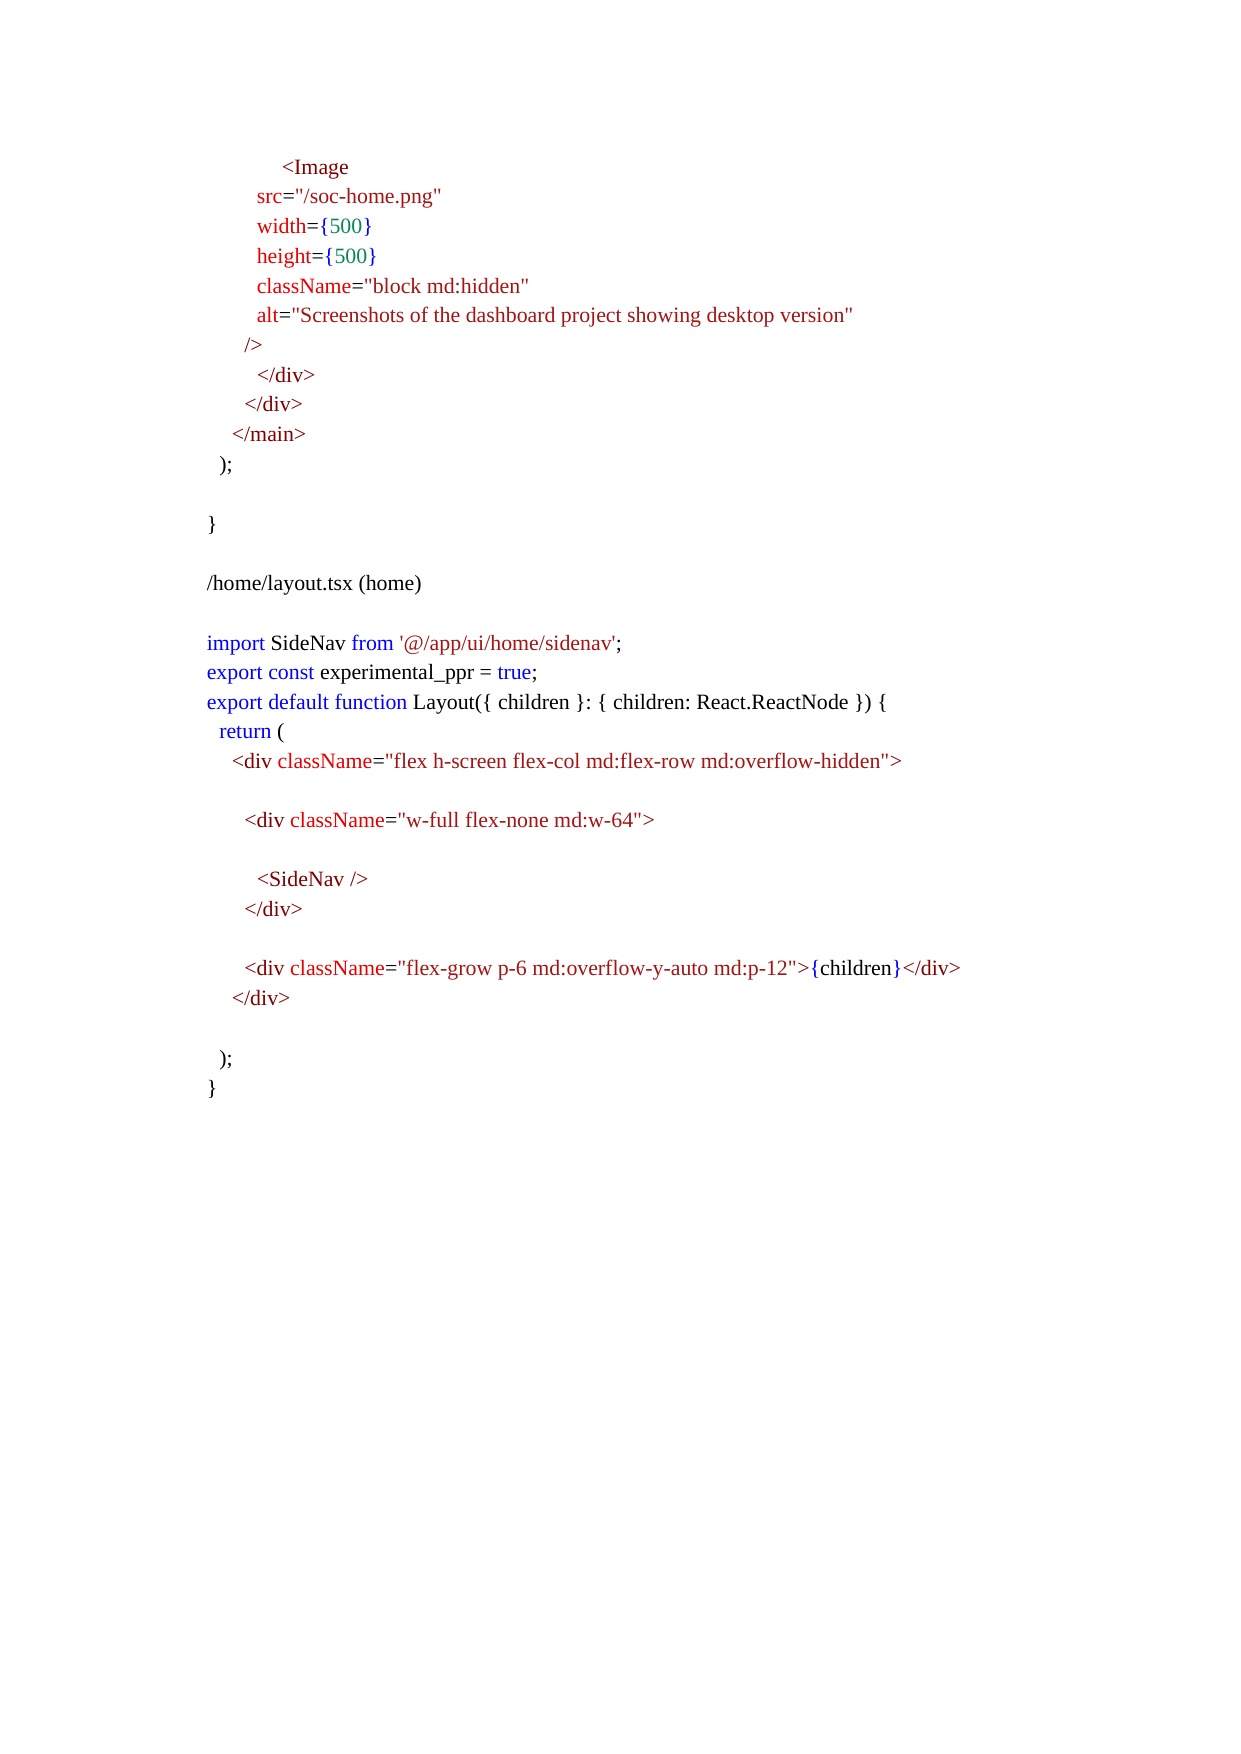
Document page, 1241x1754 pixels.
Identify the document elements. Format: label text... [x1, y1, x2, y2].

text ); [207, 447, 1063, 477]
text <div className="flex-grow p-6 md:overflow-y-auto md:p-12">{children}</div> [207, 952, 1063, 981]
text width={500} [207, 209, 1063, 239]
text </main> [207, 417, 1063, 447]
text </div> [207, 358, 1063, 387]
text } [207, 506, 1063, 536]
text <Image [207, 150, 1063, 180]
text </div> [207, 387, 1063, 417]
text export const experimental_ppr = true; [207, 655, 1063, 684]
text } [207, 1070, 1063, 1100]
text </div> [207, 892, 1063, 922]
text alt="Screenshots of the dashboard project showing desktop version" [207, 298, 1063, 328]
text </div> [207, 981, 1063, 1011]
text ); [207, 1041, 1063, 1070]
text <div className="w-full flex-none md:w-64"> [207, 803, 1063, 833]
text <div className="flex h-screen flex-col md:flex-row md:overflow-hidden"> [207, 744, 1063, 773]
text <SideNav /> [207, 862, 1063, 892]
text import SideNav from '@/app/ui/home/sidenav'; [207, 625, 1063, 655]
text className="block md:hidden" [207, 269, 1063, 298]
text /> [207, 328, 1063, 358]
text height={500} [207, 239, 1063, 269]
text return ( [207, 714, 1063, 744]
text /home/layout.tsx (home) [207, 566, 1063, 595]
text src="/soc-home.png" [207, 180, 1063, 209]
text export default function Layout({ children }: { children: React.ReactNode }) { [207, 684, 1063, 714]
